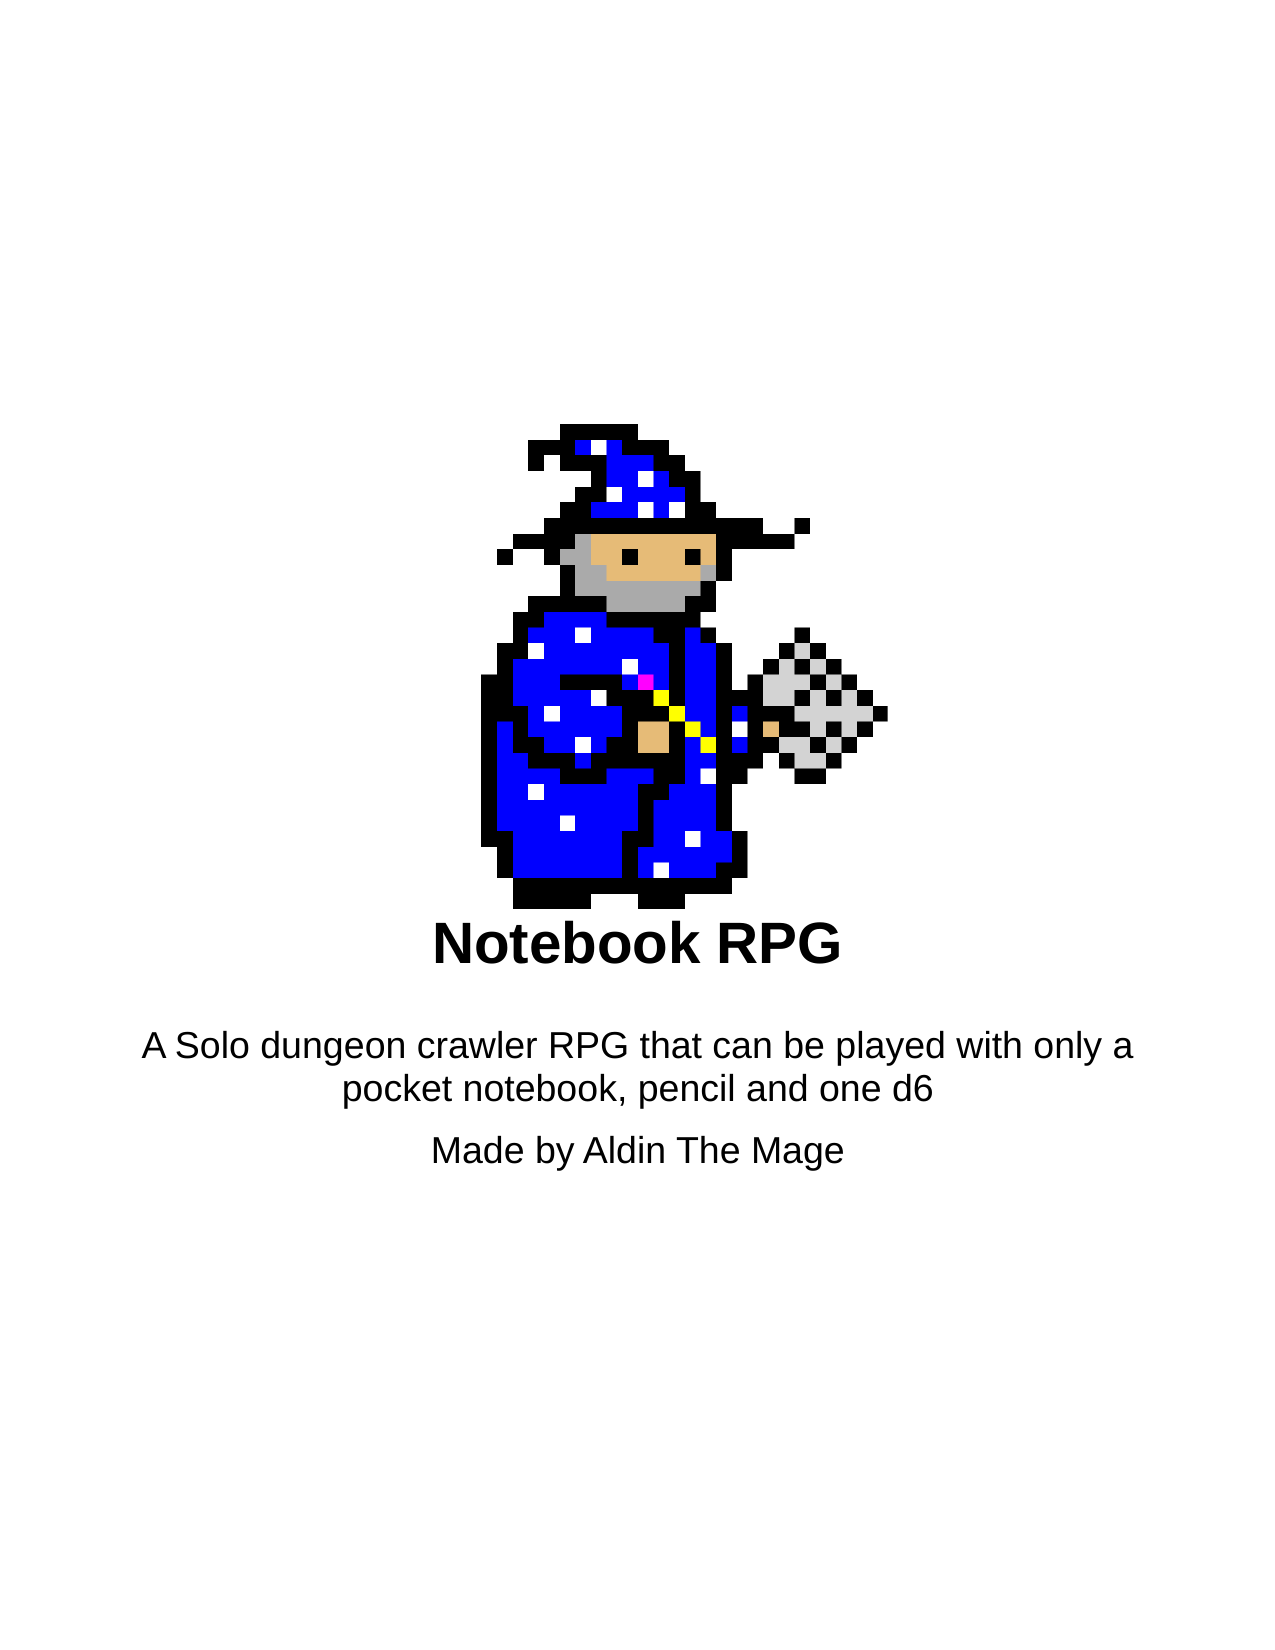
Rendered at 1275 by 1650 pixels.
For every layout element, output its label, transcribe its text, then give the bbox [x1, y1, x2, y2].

subtitle Made by Aldin The Mage [112, 1128, 1162, 1171]
title Notebook RPG [112, 347, 1162, 975]
subtitle A Solo dungeon crawler RPG that can be played with only a pocket notebook, pencil and one d6 [112, 1023, 1162, 1109]
picture [387, 408, 888, 909]
